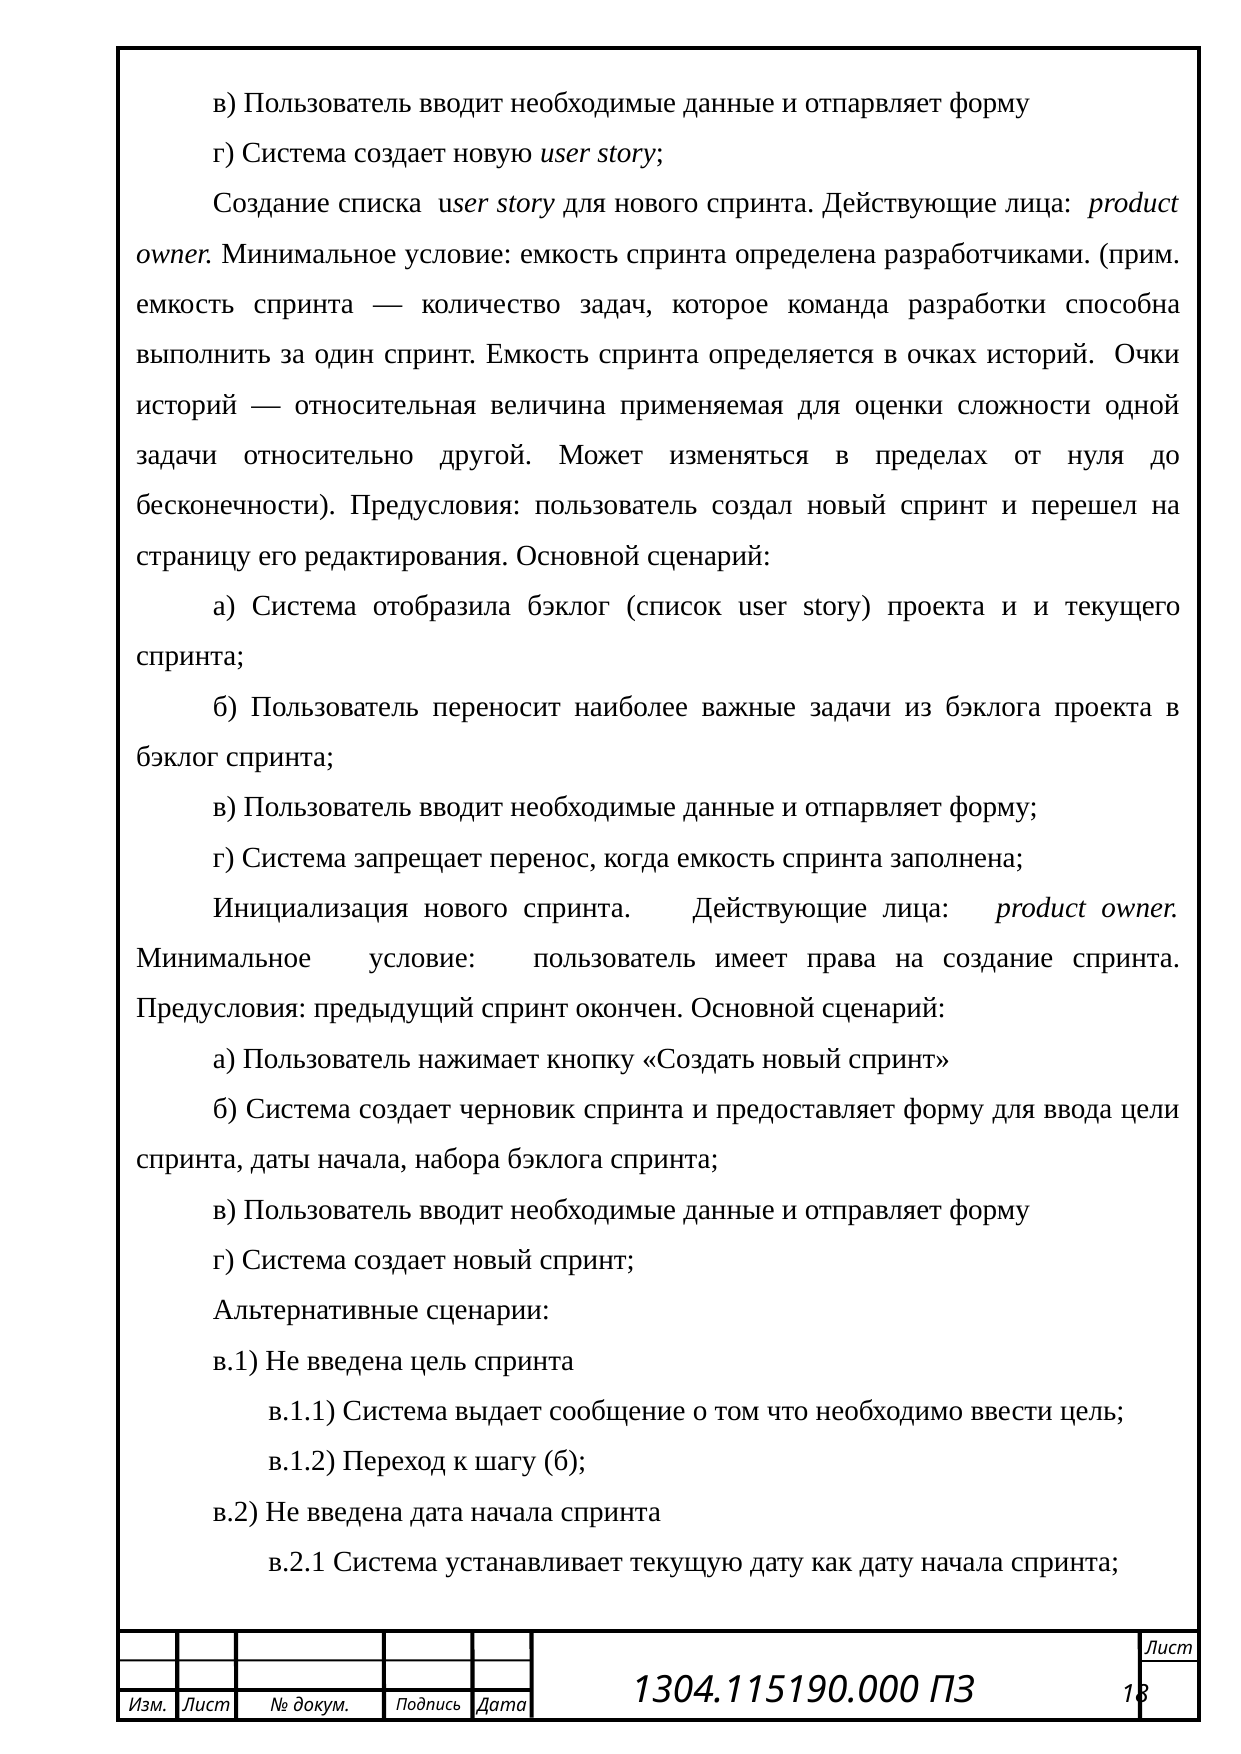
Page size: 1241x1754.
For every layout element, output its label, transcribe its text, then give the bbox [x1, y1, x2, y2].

text Создание списка user story для нового спринта. Действующие лица: product owner. Минимальное условие: емкость спринта определена разработчиками. (прим. емкость спринта — количество задач, которое команда разработки способна выполнить за один спринт. Емкость спринта определяется в очках историй. Очки историй — относительная величина применяемая для оценки сложности одной задачи относительно другой. Может изменяться в пределах от нуля до бесконечности). Предусловия: пользователь создал новый спринт и перешел на страницу его редактирования. Основной сценарий: [136, 186, 1181, 571]
text в.1.2) Переход к шагу (б); [136, 1443, 1181, 1477]
text Альтернативные сценарии: [136, 1292, 1181, 1326]
text б) Пользователь переносит наиболее важные задачи из бэклога проекта в бэклог спринта; [136, 689, 1181, 773]
text Инициализация нового спринта. Действующие лица: product owner. Минимальное условие: пользователь имеет права на создание спринта. Предусловия: предыдущий спринт окончен. Основной сценарий: [136, 890, 1181, 1024]
text в.1) Не введена цель спринта [136, 1343, 1181, 1376]
text а) Система отобразила бэклог (список user story) проекта и и текущего спринта; [136, 588, 1181, 672]
text в.2) Не введена дата начала спринта [136, 1494, 1181, 1527]
text г) Система создает новый спринт; [136, 1242, 1181, 1276]
text в) Пользователь вводит необходимые данные и отпарвляет форму; [136, 789, 1181, 823]
text г) Система создает новую user story; [136, 135, 1181, 169]
text в.1.1) Система выдает сообщение о том что необходимо ввести цель; [136, 1393, 1181, 1427]
text а) Пользователь нажимает кнопку «Создать новый спринт» [136, 1041, 1181, 1074]
text в) Пользователь вводит необходимые данные и отпарвляет форму [136, 85, 1181, 118]
text б) Система создает черновик спринта и предоставляет форму для ввода цели спринта, даты начала, набора бэклога спринта; [136, 1091, 1181, 1175]
text в.2.1 Система устанавливает текущую дату как дату начала спринта; [136, 1544, 1181, 1578]
text в) Пользователь вводит необходимые данные и отправляет форму [136, 1192, 1181, 1225]
text г) Система запрещает перенос, когда емкость спринта заполнена; [136, 840, 1181, 873]
